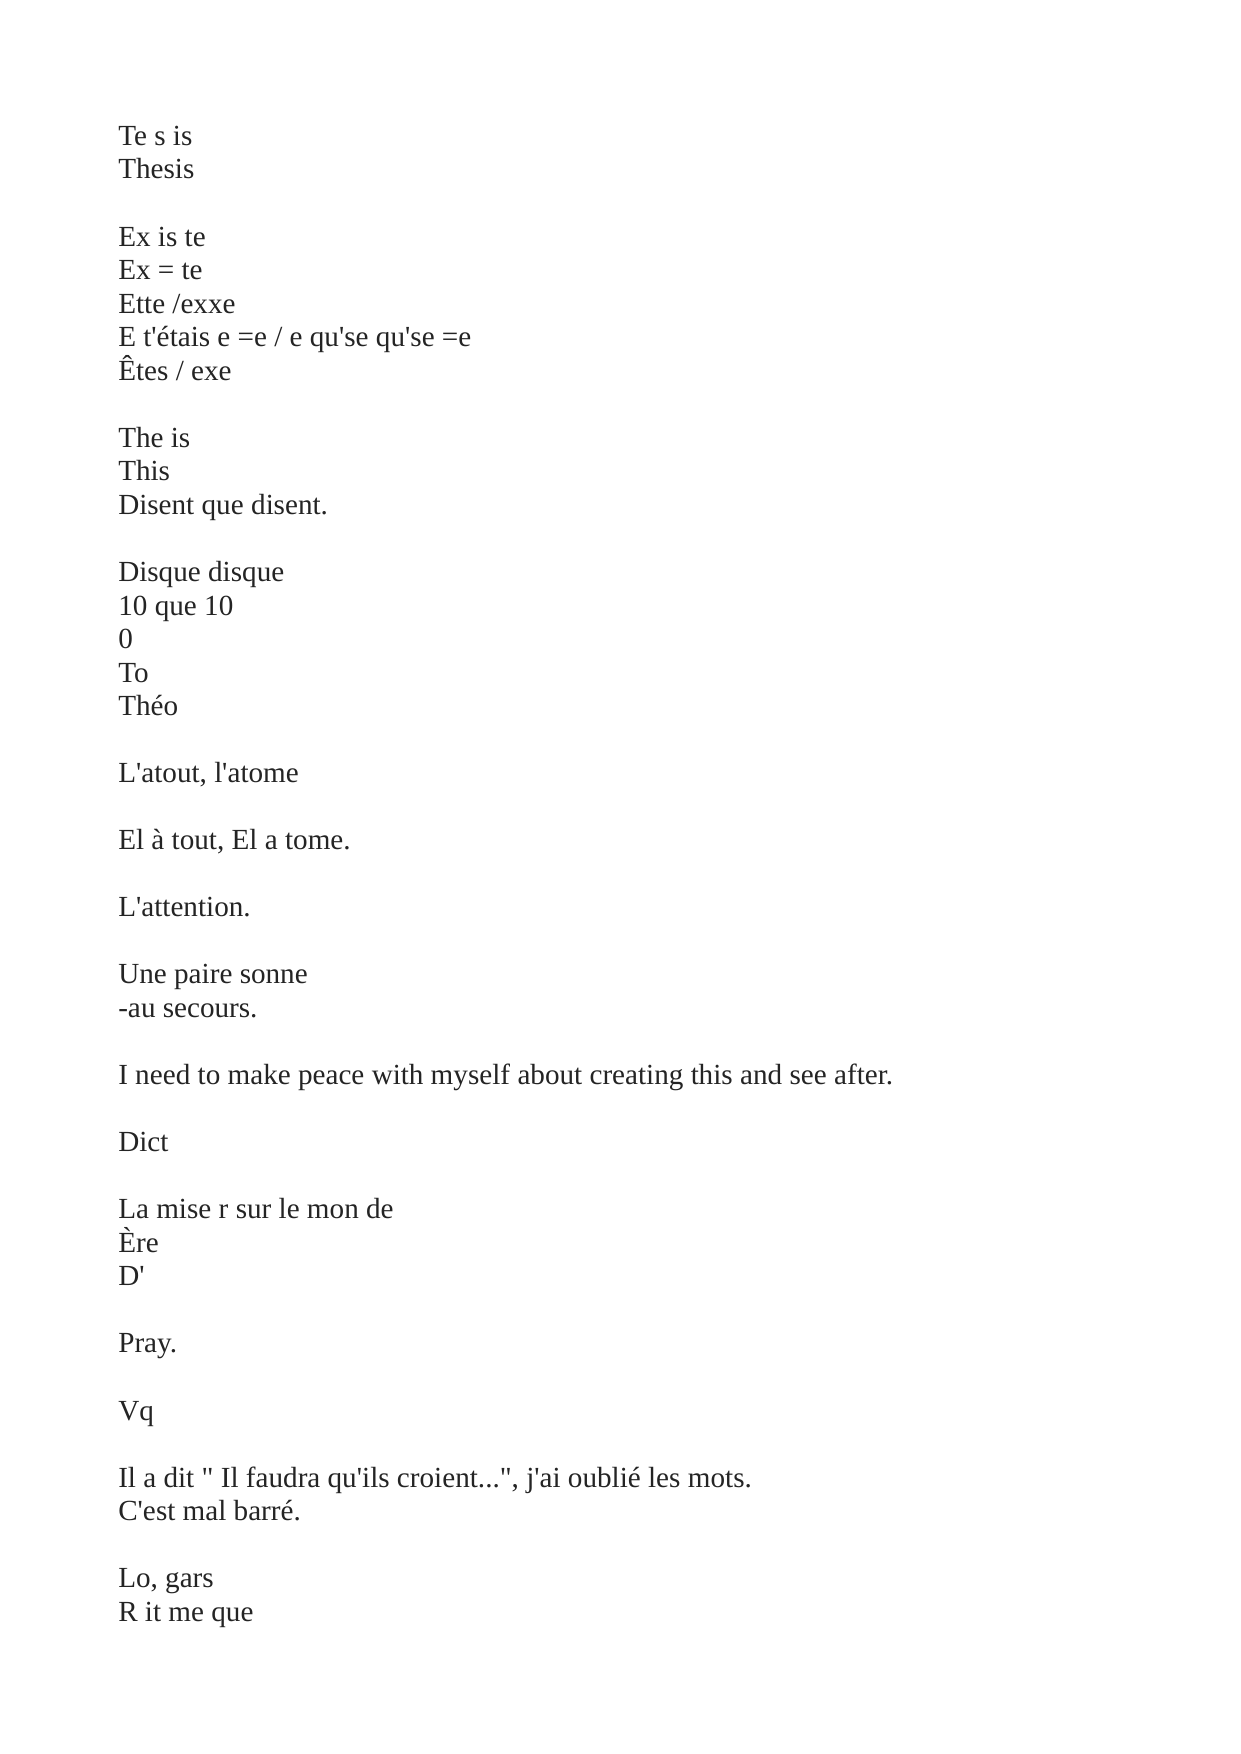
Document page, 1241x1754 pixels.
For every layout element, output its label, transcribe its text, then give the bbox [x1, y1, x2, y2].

text L'atout, l'atome [118, 755, 1122, 789]
text 0 [118, 621, 1122, 655]
text Il a dit " Il faudra qu'ils croient...", j'ai oublié les mots. [118, 1460, 1122, 1493]
text The is [118, 420, 1122, 453]
text Une paire sonne [118, 957, 1122, 990]
text Ère [118, 1225, 1122, 1258]
text This [118, 453, 1122, 487]
text R it me que [118, 1594, 1122, 1627]
text D' [118, 1258, 1122, 1292]
text Êtes / exe [118, 353, 1122, 386]
text Pray. [118, 1326, 1122, 1359]
text Thesis [118, 152, 1122, 185]
text Disent que disent. [118, 487, 1122, 521]
text I need to make peace with myself about creating this and see after. [118, 1057, 1122, 1091]
text -au secours. [118, 990, 1122, 1024]
text Vq [118, 1393, 1122, 1426]
text 10 que 10 [118, 588, 1122, 621]
text C'est mal barré. [118, 1493, 1122, 1527]
text Lo, gars [118, 1560, 1122, 1594]
text Dict [118, 1124, 1122, 1158]
text La mise r sur le mon de [118, 1191, 1122, 1225]
text Ex is te [118, 219, 1122, 252]
text E t'étais e =e / e qu'se qu'se =e [118, 319, 1122, 353]
text Disque disque [118, 554, 1122, 588]
text To [118, 655, 1122, 688]
text Théo [118, 688, 1122, 722]
text Ette /exxe [118, 286, 1122, 319]
text Te s is [118, 118, 1122, 152]
text El à tout, El a tome. [118, 822, 1122, 856]
text Ex = te [118, 252, 1122, 286]
text L'attention. [118, 889, 1122, 923]
